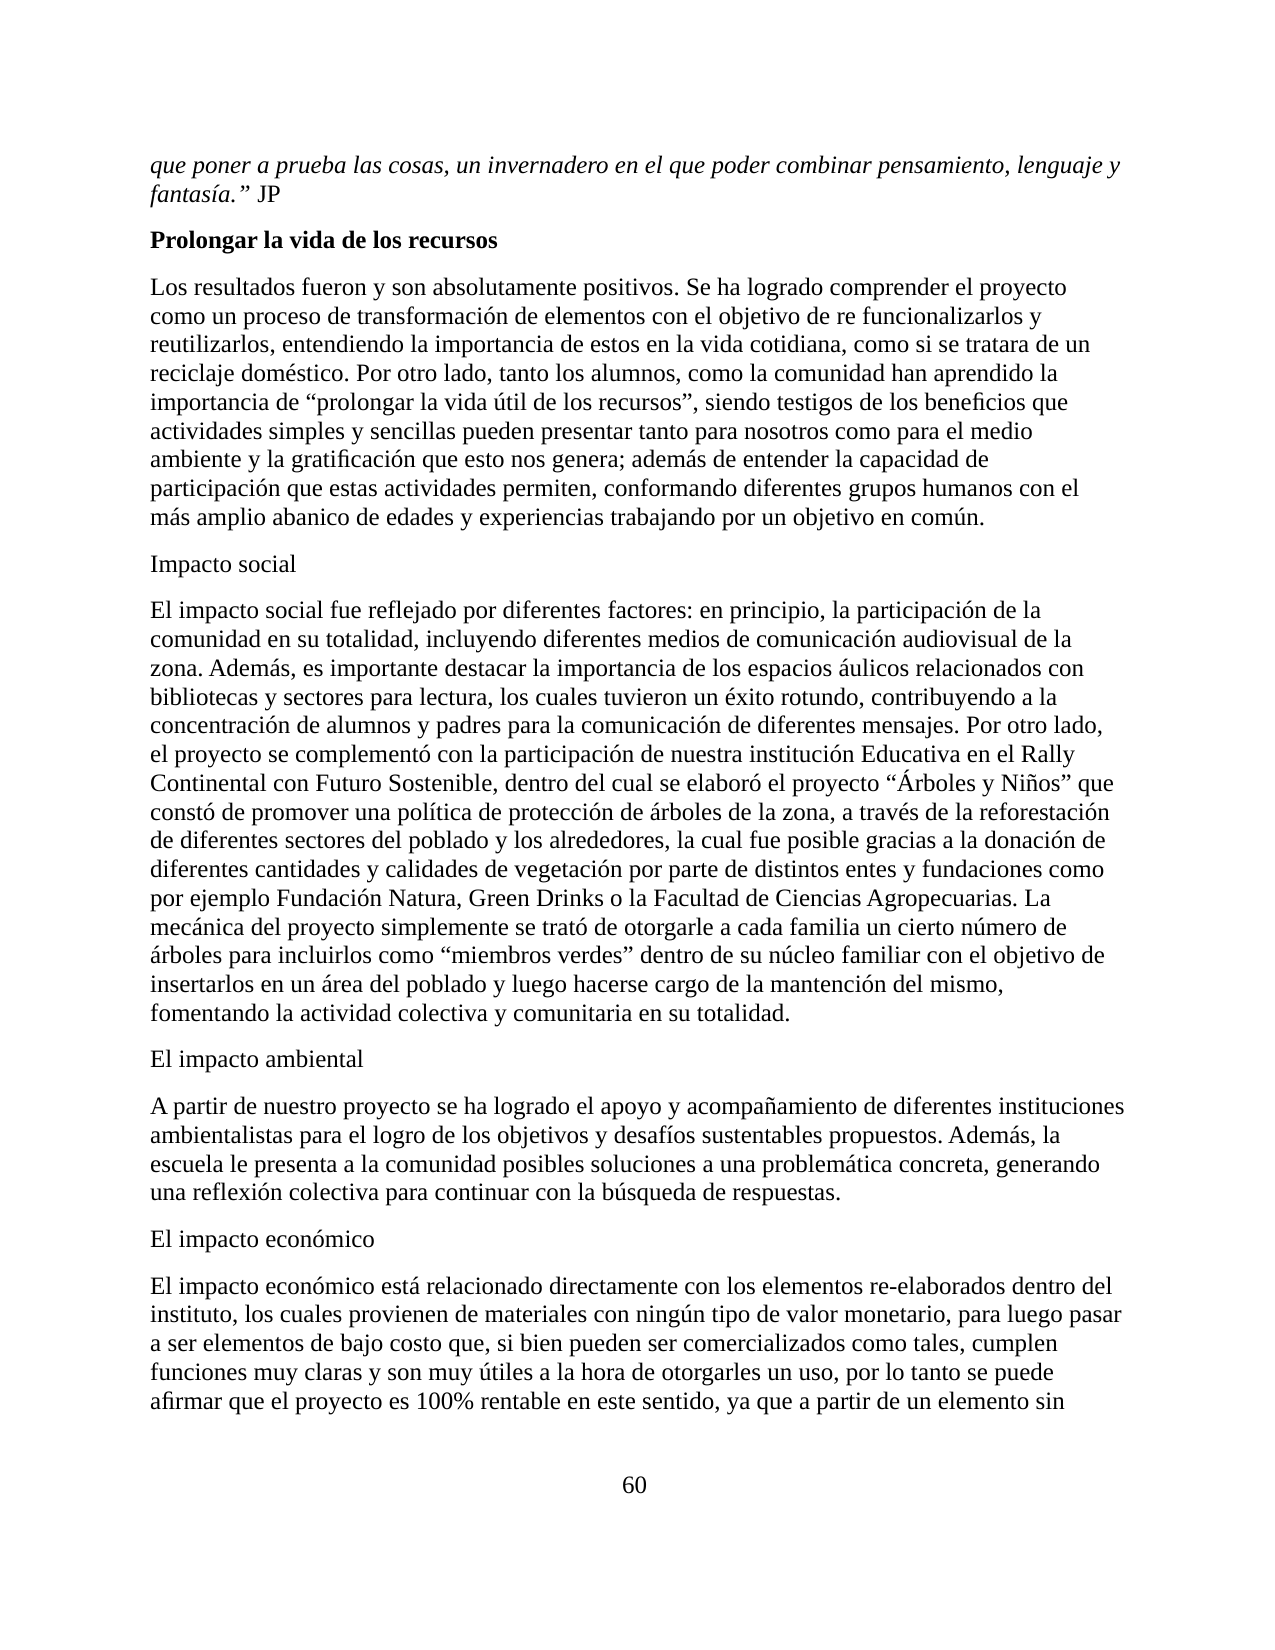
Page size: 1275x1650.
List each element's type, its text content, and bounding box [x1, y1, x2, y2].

text El impacto ambiental [150, 1044, 1125, 1073]
text Los resultados fueron y son absolutamente positivos. Se ha logrado comprender el proyecto como un proceso de transformación de elementos con el objetivo de re funcionalizarlos y reutilizarlos, entendiendo la importancia de estos en la vida cotidiana, como si se tratara de un reciclaje doméstico. Por otro lado, tanto los alumnos, como la comunidad han aprendido la importancia de “prolongar la vida útil de los recursos”, siendo testigos de los beneﬁcios que actividades simples y sencillas pueden presentar tanto para nosotros como para el medio ambiente y la gratiﬁcación que esto nos genera; además de entender la capacidad de participación que estas actividades permiten, conformando diferentes grupos humanos con el más amplio abanico de edades y experiencias trabajando por un objetivo en común. [150, 272, 1125, 531]
text El impacto económico [150, 1224, 1125, 1253]
text que poner a prueba las cosas, un invernadero en el que poder combinar pensamiento, lenguaje y fantasía.” JP [150, 150, 1125, 207]
text El impacto económico está relacionado directamente con los elementos re-elaborados dentro del instituto, los cuales provienen de materiales con ningún tipo de valor monetario, para luego pasar a ser elementos de bajo costo que, si bien pueden ser comercializados como tales, cumplen funciones muy claras y son muy útiles a la hora de otorgarles un uso, por lo tanto se puede aﬁrmar que el proyecto es 100% rentable en este sentido, ya que a partir de un elemento sin [150, 1271, 1125, 1414]
text A partir de nuestro proyecto se ha logrado el apoyo y acompañamiento de diferentes instituciones ambientalistas para el logro de los objetivos y desafíos sustentables propuestos. Además, la escuela le presenta a la comunidad posibles soluciones a una problemática concreta, generando una reflexión colectiva para continuar con la búsqueda de respuestas. [150, 1091, 1125, 1206]
text Prolongar la vida de los recursos [150, 225, 1125, 254]
text Impacto social [150, 549, 1125, 577]
text El impacto social fue reflejado por diferentes factores: en principio, la participación de la comunidad en su totalidad, incluyendo diferentes medios de comunicación audiovisual de la zona. Además, es importante destacar la importancia de los espacios áulicos relacionados con bibliotecas y sectores para lectura, los cuales tuvieron un éxito rotundo, contribuyendo a la concentración de alumnos y padres para la comunicación de diferentes mensajes. Por otro lado, el proyecto se complementó con la participación de nuestra institución Educativa en el Rally Continental con Futuro Sostenible, dentro del cual se elaboró el proyecto “Árboles y Niños” que constó de promover una política de protección de árboles de la zona, a través de la reforestación de diferentes sectores del poblado y los alrededores, la cual fue posible gracias a la donación de diferentes cantidades y calidades de vegetación por parte de distintos entes y fundaciones como por ejemplo Fundación Natura, Green Drinks o la Facultad de Ciencias Agropecuarias. La mecánica del proyecto simplemente se trató de otorgarle a cada familia un cierto número de árboles para incluirlos como “miembros verdes” dentro de su núcleo familiar con el objetivo de insertarlos en un área del poblado y luego hacerse cargo de la mantención del mismo, fomentando la actividad colectiva y comunitaria en su totalidad. [150, 595, 1125, 1027]
